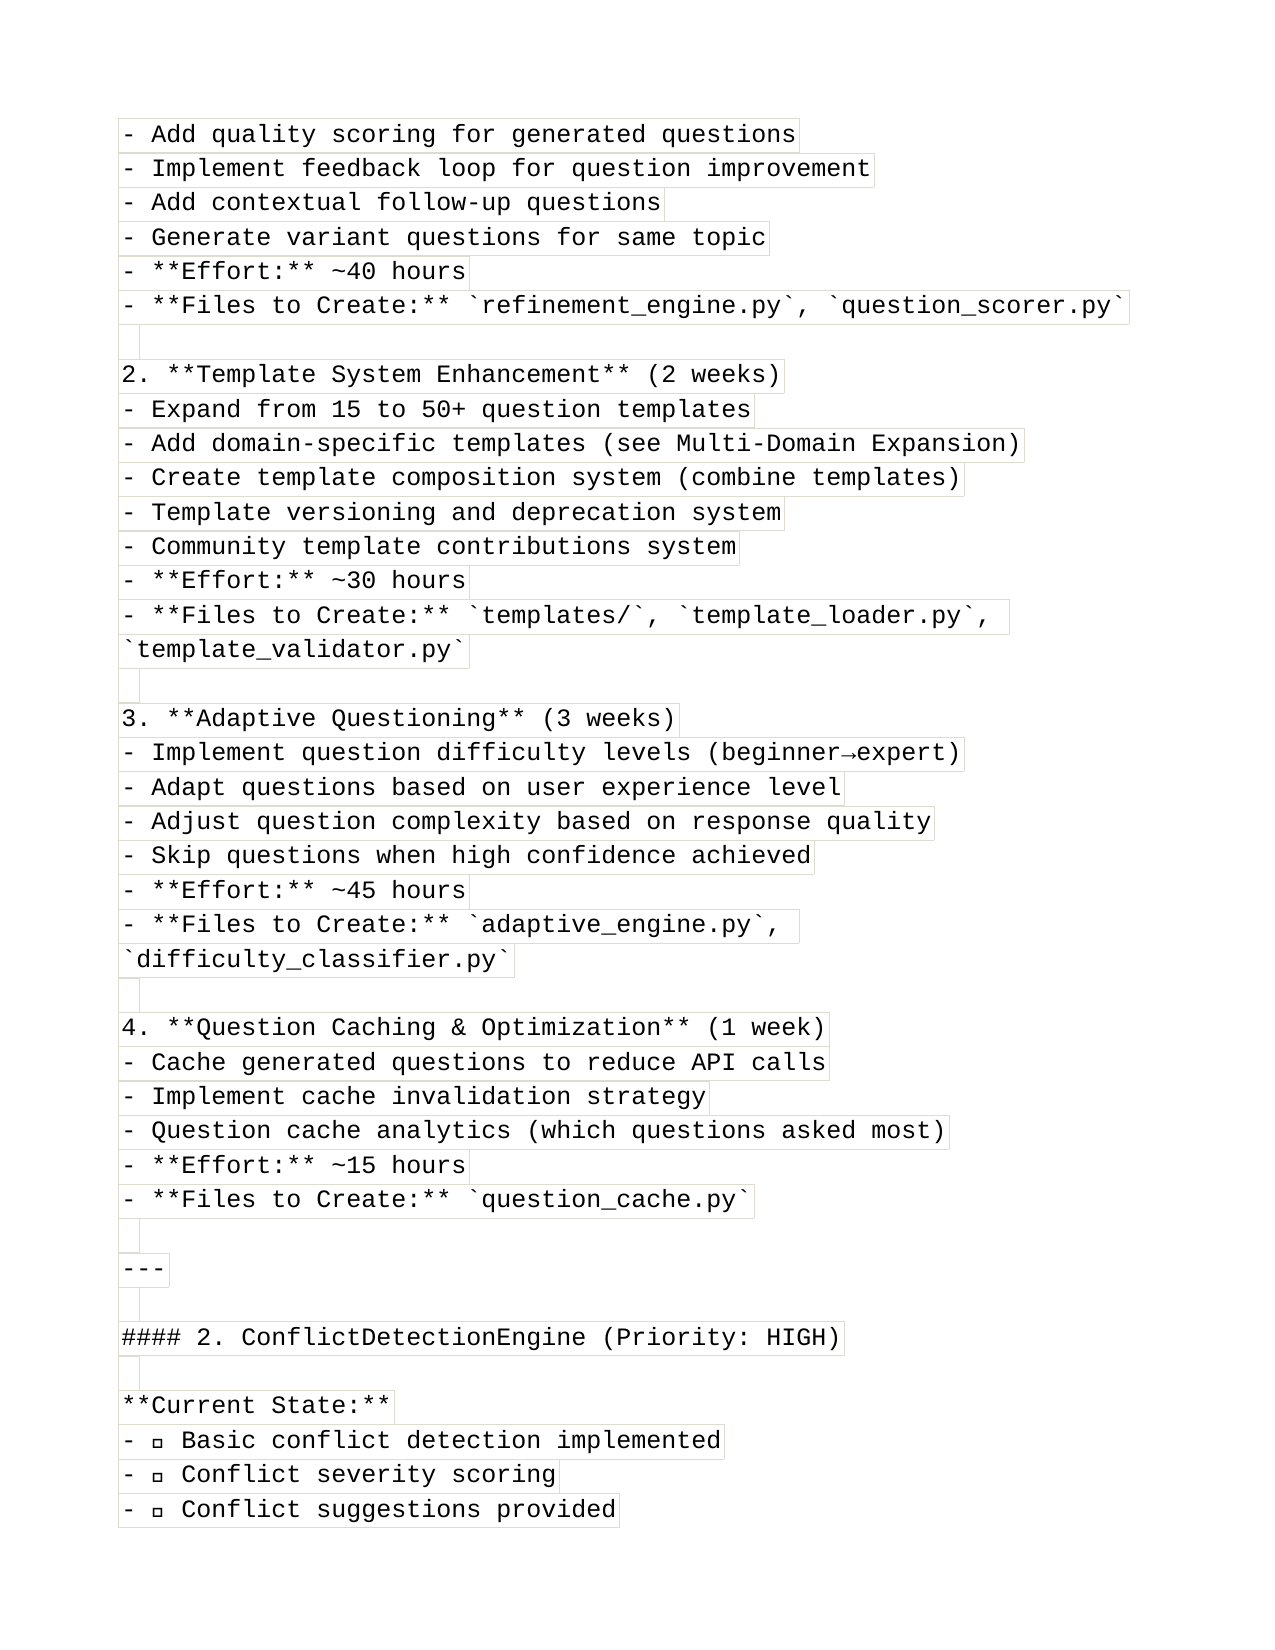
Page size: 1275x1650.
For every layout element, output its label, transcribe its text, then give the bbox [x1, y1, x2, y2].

text - Skip questions when high confidence achieved [119, 841, 814, 874]
text - Add quality scoring for generated questions [119, 119, 799, 152]
text [875, 152, 1157, 187]
text - Add domain-specific templates (see Multi-Domain Expansion) [119, 429, 1024, 462]
text - Community template contributions system [119, 532, 739, 565]
text **Current State:** [119, 1391, 394, 1424]
text - Implement question difficulty levels (beginner→expert) [119, 738, 964, 771]
text - **Files to Create:** `adaptive_engine.py`, `difficulty_classifier.py` [119, 944, 514, 977]
text - Expand from 15 to 50+ question templates [119, 394, 754, 427]
text - **Effort:** ~30 hours [119, 566, 469, 599]
text - ✅ Basic conflict detection implemented [119, 1425, 724, 1459]
text --- [119, 1254, 169, 1287]
text [815, 840, 1157, 874]
text [680, 702, 1157, 737]
text [470, 256, 1157, 290]
text - **Files to Create:** `adaptive_engine.py`, `difficulty_classifier.py` [515, 909, 1157, 977]
text - Create template composition system (combine templates) [119, 463, 964, 496]
text [770, 221, 1157, 256]
text [725, 1424, 1157, 1459]
text [560, 1459, 1157, 1493]
text [800, 118, 1157, 152]
text - Template versioning and deprecation system [119, 497, 784, 530]
text 3. **Adaptive Questioning** (3 weeks) [119, 704, 679, 737]
text - **Files to Create:** `question_cache.py` [119, 1185, 754, 1218]
text - **Files to Create:** `templates/`, `template_loader.py`, `template_validator.py` [119, 600, 1009, 634]
text [830, 1012, 1157, 1046]
text [830, 1046, 1157, 1081]
text - Cache generated questions to reduce API calls [119, 1047, 829, 1080]
text - **Files to Create:** `templates/`, `template_loader.py`, `template_validator.py` [119, 635, 469, 668]
text - **Effort:** ~40 hours [119, 257, 469, 290]
text [395, 1390, 1157, 1424]
text - Adapt questions based on user experience level [119, 772, 844, 805]
text - Implement feedback loop for question improvement [119, 154, 874, 187]
text --- [170, 1252, 1157, 1287]
text 2. **Template System Enhancement** (2 weeks) [119, 360, 784, 393]
text [740, 531, 1157, 565]
text [845, 1321, 1157, 1356]
text [965, 462, 1157, 496]
text - **Effort:** ~15 hours [119, 1150, 469, 1184]
text - Question cache analytics (which questions asked most) [119, 1116, 949, 1149]
text 4. **Question Caching & Optimization** (1 week) [119, 1013, 829, 1046]
text [470, 565, 1157, 599]
text [755, 393, 1157, 427]
text [845, 771, 1157, 806]
text - Implement cache invalidation strategy [119, 1082, 709, 1115]
text [785, 496, 1157, 531]
text - ✅ Conflict suggestions provided [119, 1494, 619, 1527]
text [785, 359, 1157, 393]
text [470, 1149, 1157, 1184]
text [965, 737, 1157, 771]
text - **Effort:** ~45 hours [119, 875, 469, 909]
text - Add contextual follow-up questions [119, 188, 664, 221]
text #### 2. ConflictDetectionEngine (Priority: HIGH) [119, 1322, 844, 1355]
text - ✅ Conflict severity scoring [119, 1460, 559, 1493]
text [950, 1115, 1157, 1149]
text - Adjust question complexity based on response quality [119, 807, 934, 840]
text - Generate variant questions for same topic [119, 222, 769, 255]
text [755, 1184, 1157, 1218]
text [710, 1081, 1157, 1115]
text - **Files to Create:** `adaptive_engine.py`, `difficulty_classifier.py` [119, 910, 799, 943]
text - **Files to Create:** `refinement_engine.py`, `question_scorer.py` [119, 291, 1129, 324]
text [935, 806, 1157, 840]
text [1025, 427, 1157, 462]
text - **Files to Create:** `templates/`, `template_loader.py`, `template_validator.py` [470, 599, 1157, 668]
text [665, 187, 1157, 221]
text [620, 1493, 1157, 1527]
text [470, 874, 1157, 909]
